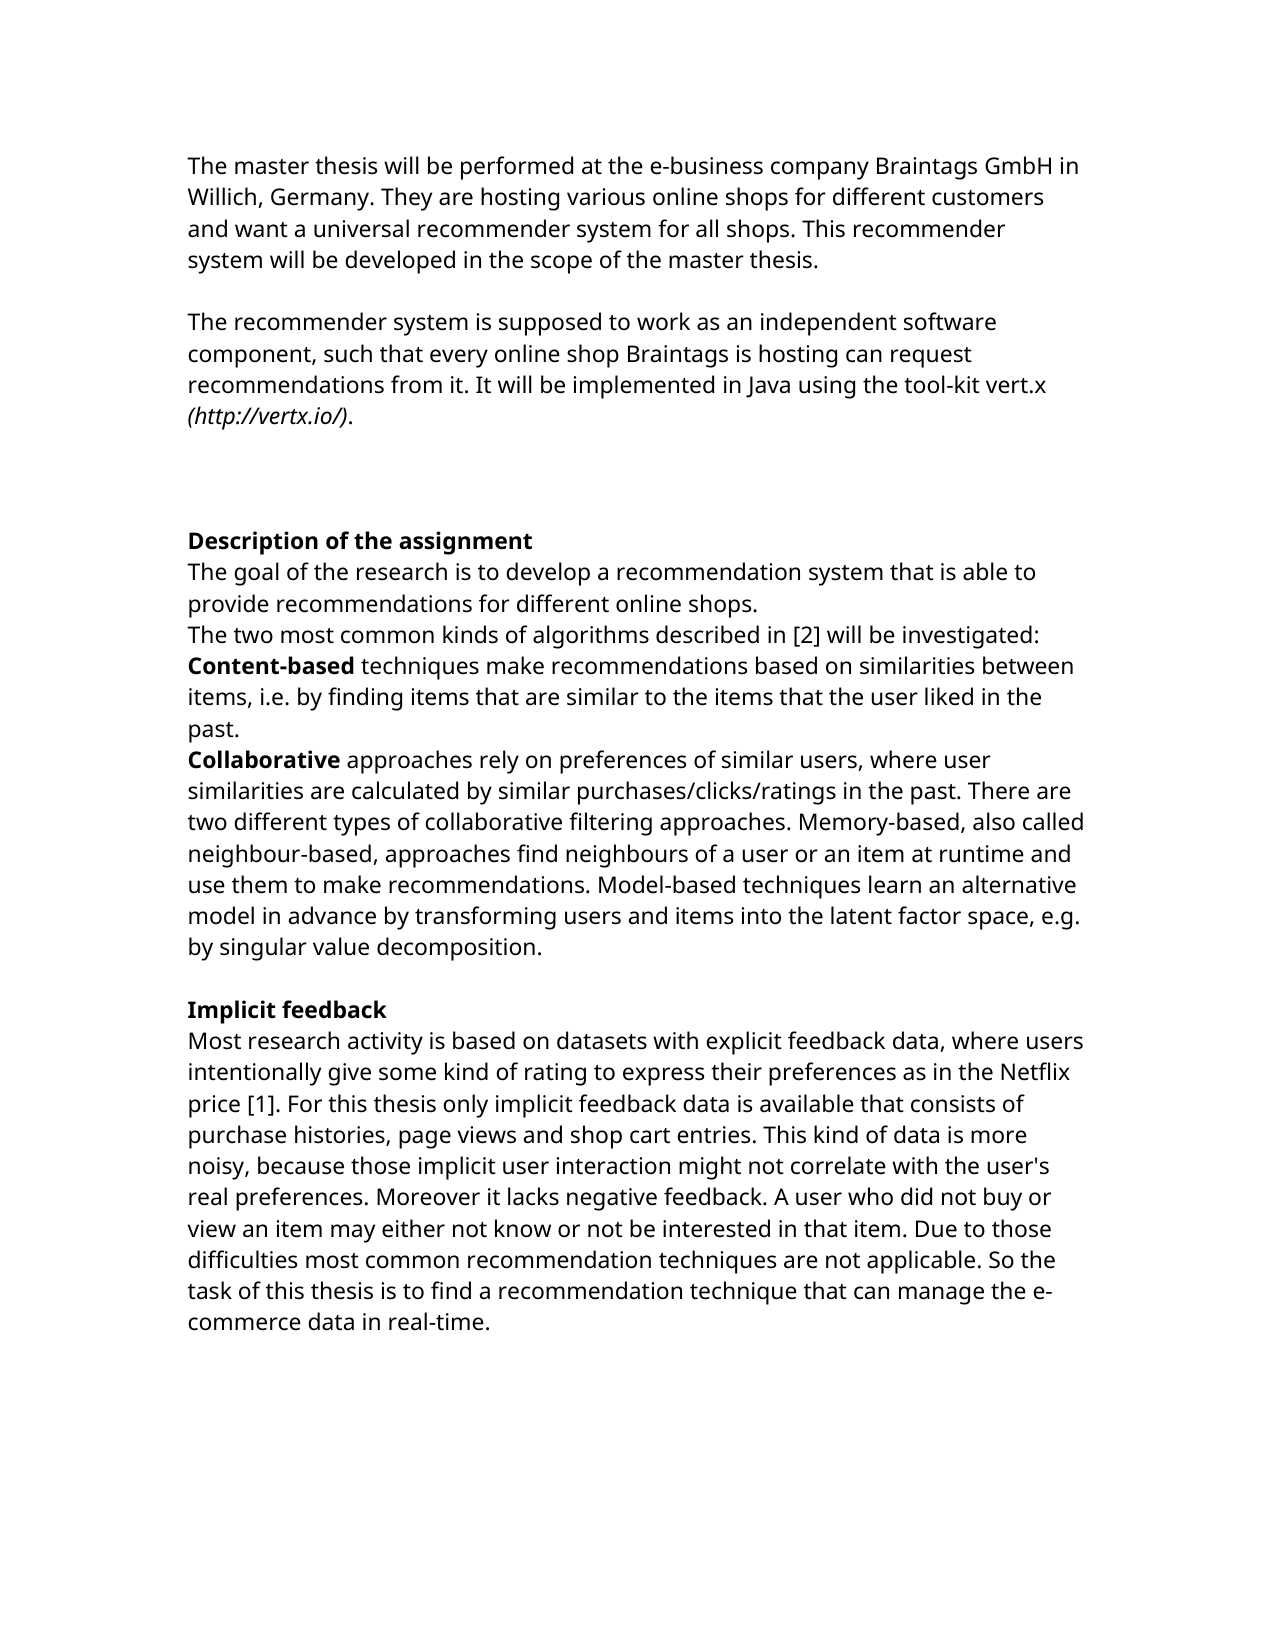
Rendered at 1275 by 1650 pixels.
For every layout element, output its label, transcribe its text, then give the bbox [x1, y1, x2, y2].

text Description of the assignment [187, 525, 1087, 556]
text Collaborative approaches rely on preferences of similar users, where user similarities are calculated by similar purchases/clicks/ratings in the past. There are two different types of collaborative filtering approaches. Memory-based, also called neighbour-based, approaches find neighbours of a user or an item at runtime and use them to make recommendations. Model-based techniques learn an alternative model in advance by transforming users and items into the latent factor space, e.g. by singular value decomposition. [187, 744, 1087, 962]
text The master thesis will be performed at the e-business company Braintags GmbH in Willich, Germany. They are hosting various online shops for different customers and want a universal recommender system for all shops. This recommender system will be developed in the scope of the master thesis. [187, 150, 1087, 275]
text The recommender system is supposed to work as an independent software component, such that every online shop Braintags is hosting can request recommendations from it. It will be implemented in Java using the tool-kit vert.x (http://vertx.io/). [187, 306, 1087, 431]
text The two most common kinds of algorithms described in [2] will be investigated: [187, 619, 1087, 650]
text Most research activity is based on datasets with explicit feedback data, where users intentionally give some kind of rating to express their preferences as in the Netflix price [1]. For this thesis only implicit feedback data is available that consists of purchase histories, page views and shop cart entries. This kind of data is more noisy, because those implicit user interaction might not correlate with the user's real preferences. Moreover it lacks negative feedback. A user who did not buy or view an item may either not know or not be interested in that item. Due to those difficulties most common recommendation techniques are not applicable. So the task of this thesis is to find a recommendation technique that can manage the e-commerce data in real-time. [187, 1025, 1087, 1337]
text Content-based techniques make recommendations based on similarities between items, i.e. by finding items that are similar to the items that the user liked in the past. [187, 650, 1087, 744]
text Implicit feedback [187, 994, 1087, 1025]
text The goal of the research is to develop a recommendation system that is able to provide recommendations for different online shops. [187, 556, 1087, 619]
